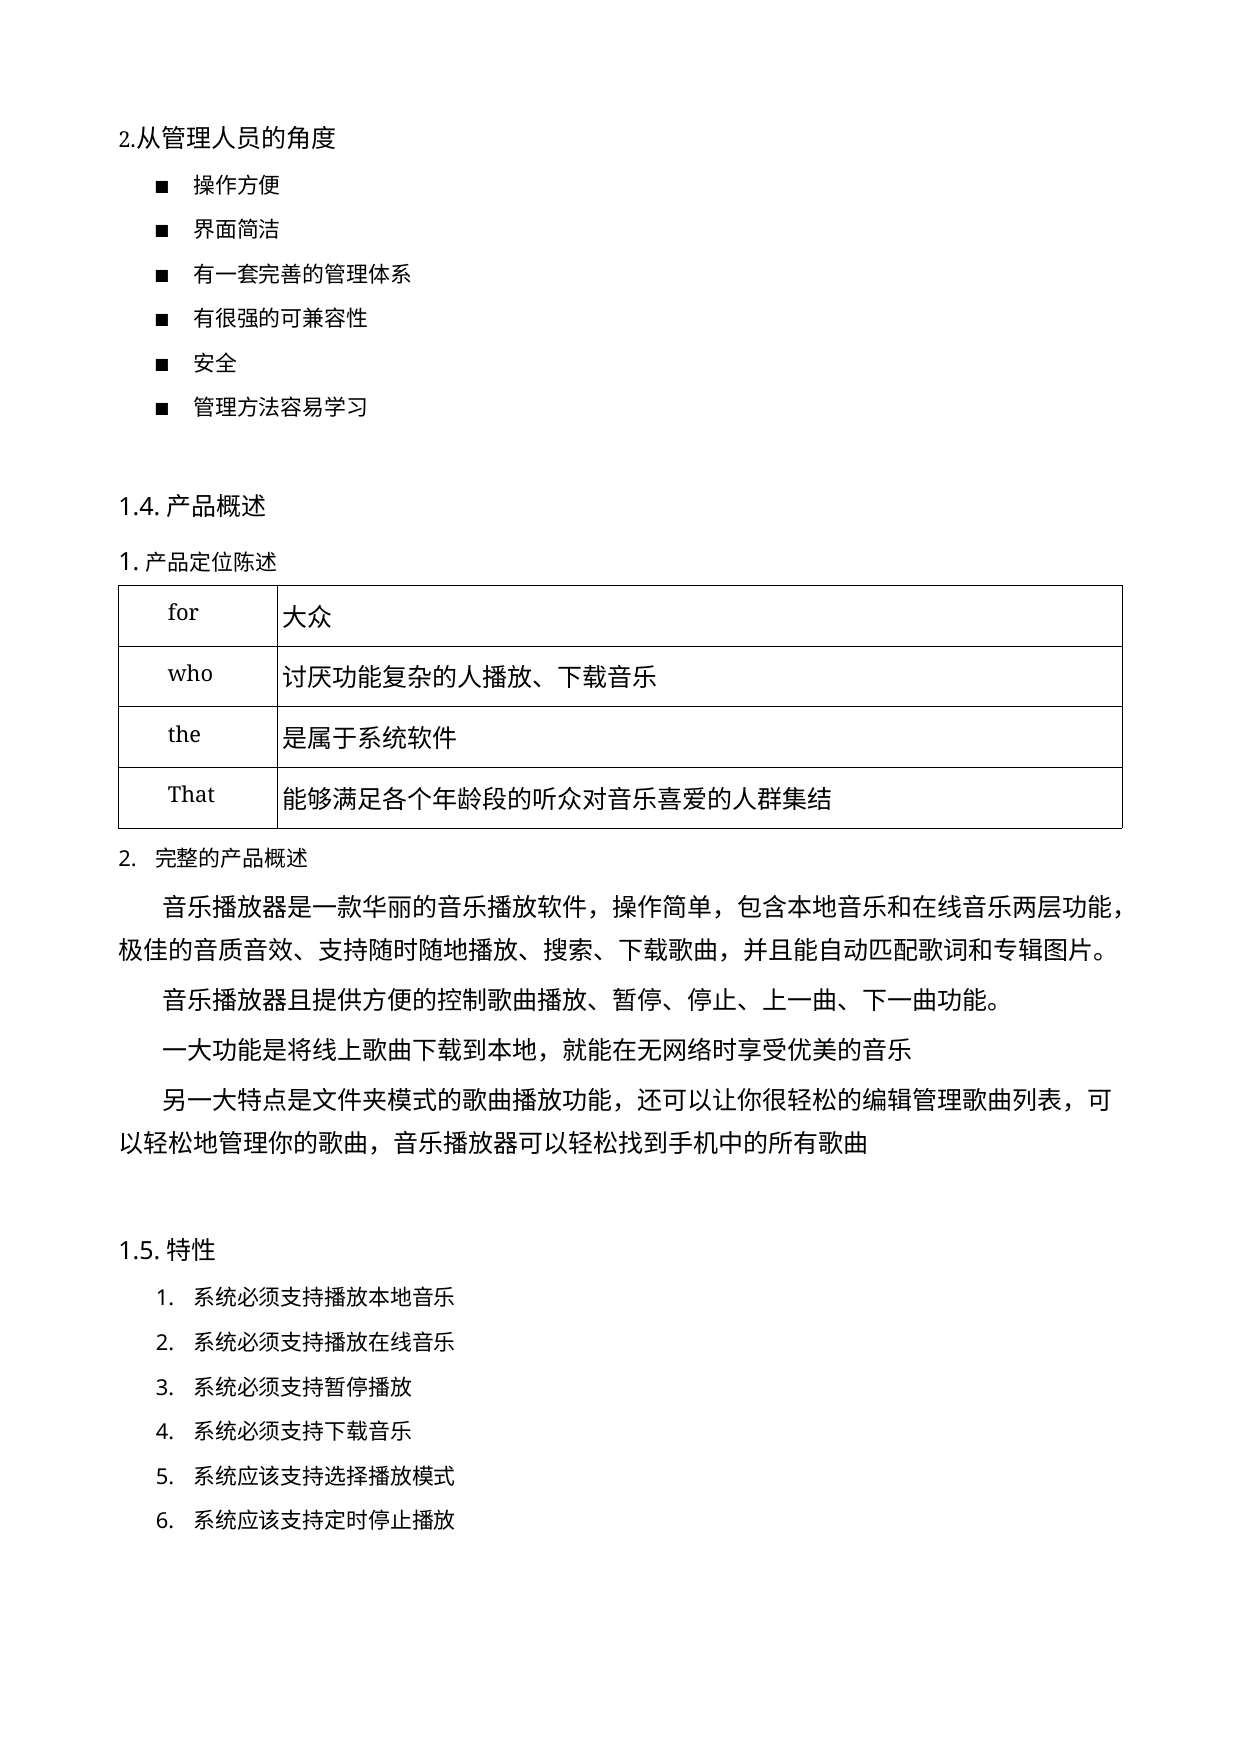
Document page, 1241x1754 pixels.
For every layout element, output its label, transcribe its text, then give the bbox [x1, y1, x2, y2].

table_cell 能够满足各个年龄段的听众对音乐喜爱的人群集结 [278, 768, 1122, 828]
list 管理方法容易学习 [156, 390, 1122, 422]
list 操作方便 [156, 168, 1122, 200]
list 系统必须支持暂停播放 [156, 1369, 1122, 1401]
table_cell 讨厌功能复杂的人播放、下载音乐 [278, 647, 1122, 706]
list 系统应该支持选择播放模式 [156, 1459, 1122, 1491]
list 有一套完善的管理体系 [156, 257, 1122, 288]
list 有很强的可兼容性 [156, 301, 1122, 333]
subtitle 完整的产品概述 [118, 840, 1122, 874]
text 音乐播放器且提供方便的控制歌曲播放、暂停、停止、上一曲、下一曲功能。 [118, 980, 1122, 1017]
table_header 大众 [278, 586, 1122, 646]
subtitle 产品定位陈述 [118, 541, 1122, 578]
table_cell who [119, 647, 277, 706]
list 安全 [156, 346, 1122, 377]
text 音乐播放器是一款华丽的音乐播放软件，操作简单，包含本地音乐和在线音乐两层功能，极佳的音质音效、支持随时随地播放、搜索、下载歌曲，并且能自动匹配歌词和专辑图片。 [118, 887, 1122, 967]
list 系统必须支持播放在线音乐 [156, 1325, 1122, 1357]
subtitle 产品概述 [118, 486, 1122, 522]
list 系统必须支持播放本地音乐 [156, 1280, 1122, 1312]
list 系统应该支持定时停止播放 [156, 1503, 1122, 1535]
list 系统必须支持下载音乐 [156, 1414, 1122, 1446]
text 2.从管理人员的角度 [118, 118, 1122, 154]
table_header for [119, 586, 277, 646]
text 一大功能是将线上歌曲下载到本地，就能在无网络时享受优美的音乐 [118, 1030, 1122, 1066]
table_cell That [119, 768, 277, 828]
table_cell the [119, 707, 277, 767]
list 界面简洁 [156, 212, 1122, 244]
table_cell 是属于系统软件 [278, 707, 1122, 767]
text 另一大特点是文件夹模式的歌曲播放功能，还可以让你很轻松的编辑管理歌曲列表，可以轻松地管理你的歌曲，音乐播放器可以轻松找到手机中的所有歌曲 [118, 1080, 1122, 1160]
subtitle 特性 [118, 1231, 1122, 1267]
